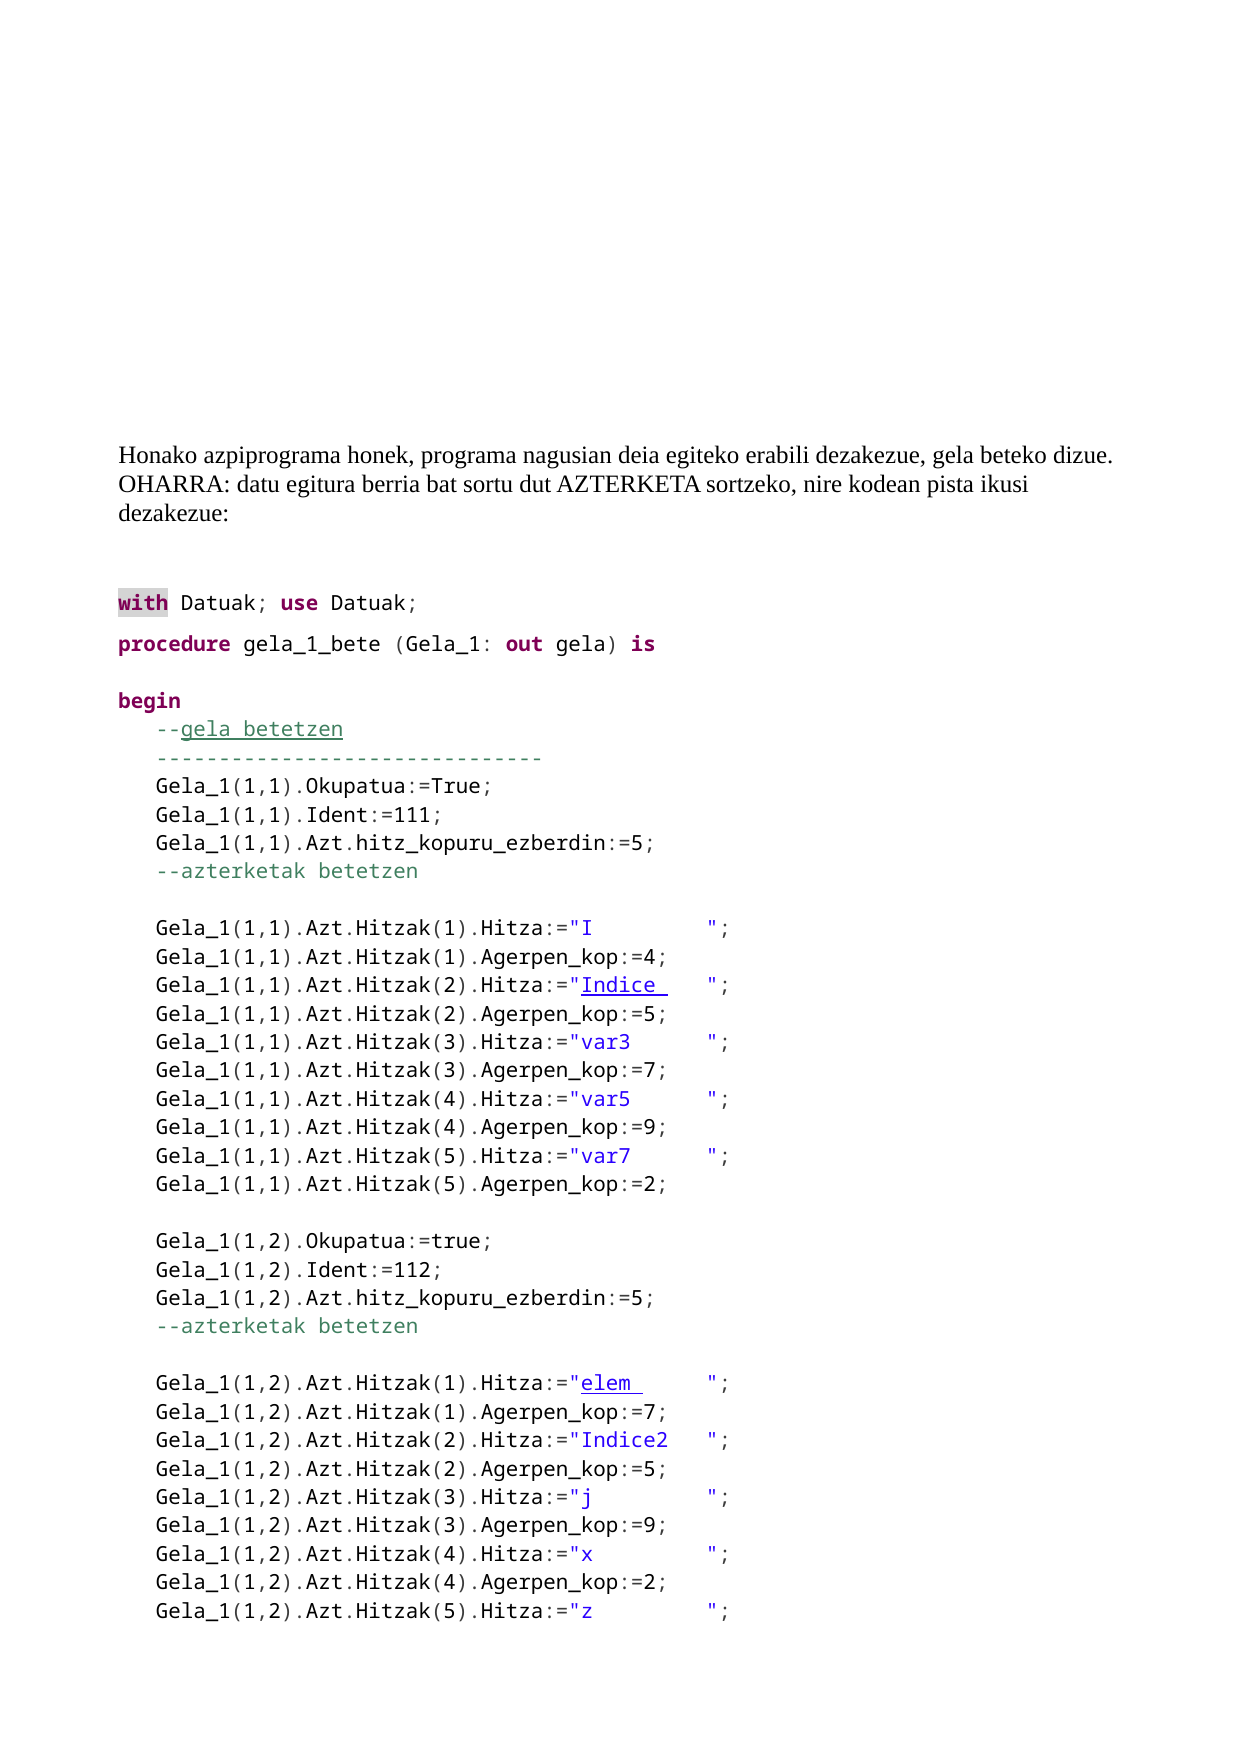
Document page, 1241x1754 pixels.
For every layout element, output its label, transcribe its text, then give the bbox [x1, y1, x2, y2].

text Gela_1(1,1).Azt.Hitzak(4).Agerpen_kop:=9; [118, 1112, 1122, 1141]
text Gela_1(1,2).Azt.Hitzak(4).Hitza:="x "; [118, 1539, 1122, 1567]
text --azterketak betetzen [118, 857, 1122, 885]
text Gela_1(1,1).Azt.Hitzak(3).Hitza:="var3 "; [118, 1027, 1122, 1056]
text OHARRA: datu egitura berria bat sortu dut AZTERKETA sortzeko, nire kodean pista ikusi dezakezue: [118, 469, 1122, 527]
text Gela_1(1,2).Okupatua:=true; [118, 1226, 1122, 1255]
text Gela_1(1,1).Azt.Hitzak(1).Agerpen_kop:=4; [118, 942, 1122, 970]
text Gela_1(1,1).Azt.Hitzak(5).Agerpen_kop:=2; [118, 1169, 1122, 1198]
text --azterketak betetzen [118, 1312, 1122, 1340]
text with Datuak; use Datuak; [118, 588, 1122, 617]
text Gela_1(1,2).Ident:=112; [118, 1255, 1122, 1283]
text Gela_1(1,1).Ident:=111; [118, 800, 1122, 828]
text Gela_1(1,2).Azt.Hitzak(1).Agerpen_kop:=7; [118, 1397, 1122, 1425]
text Gela_1(1,2).Azt.Hitzak(4).Agerpen_kop:=2; [118, 1567, 1122, 1596]
text Gela_1(1,2).Azt.Hitzak(3).Agerpen_kop:=9; [118, 1511, 1122, 1539]
text Gela_1(1,1).Azt.Hitzak(1).Hitza:="I "; [118, 913, 1122, 942]
text Gela_1(1,2).Azt.Hitzak(2).Hitza:="Indice2 "; [118, 1425, 1122, 1454]
text Gela_1(1,1).Azt.Hitzak(2).Hitza:="Indice "; [118, 970, 1122, 999]
text begin [118, 686, 1122, 714]
text Gela_1(1,1).Azt.Hitzak(4).Hitza:="var5 "; [118, 1084, 1122, 1112]
text procedure gela_1_bete (Gela_1: out gela) is [118, 629, 1122, 657]
text Gela_1(1,1).Okupatua:=True; [118, 771, 1122, 800]
text Gela_1(1,2).Azt.Hitzak(1).Hitza:="elem "; [118, 1368, 1122, 1397]
text Gela_1(1,2).Azt.Hitzak(2).Agerpen_kop:=5; [118, 1454, 1122, 1482]
text Gela_1(1,1).Azt.Hitzak(3).Agerpen_kop:=7; [118, 1056, 1122, 1084]
text Gela_1(1,1).Azt.Hitzak(5).Hitza:="var7 "; [118, 1141, 1122, 1169]
text Gela_1(1,1).Azt.Hitzak(2).Agerpen_kop:=5; [118, 999, 1122, 1027]
text Gela_1(1,1).Azt.hitz_kopuru_ezberdin:=5; [118, 828, 1122, 857]
text Gela_1(1,2).Azt.Hitzak(5).Hitza:="z "; [118, 1596, 1122, 1624]
text ------------------------------- [118, 743, 1122, 771]
text --gela betetzen [118, 714, 1122, 743]
text Honako azpiprograma honek, programa nagusian deia egiteko erabili dezakezue, gela beteko dizue. [118, 440, 1122, 469]
text Gela_1(1,2).Azt.hitz_kopuru_ezberdin:=5; [118, 1283, 1122, 1312]
text Gela_1(1,2).Azt.Hitzak(3).Hitza:="j "; [118, 1482, 1122, 1511]
